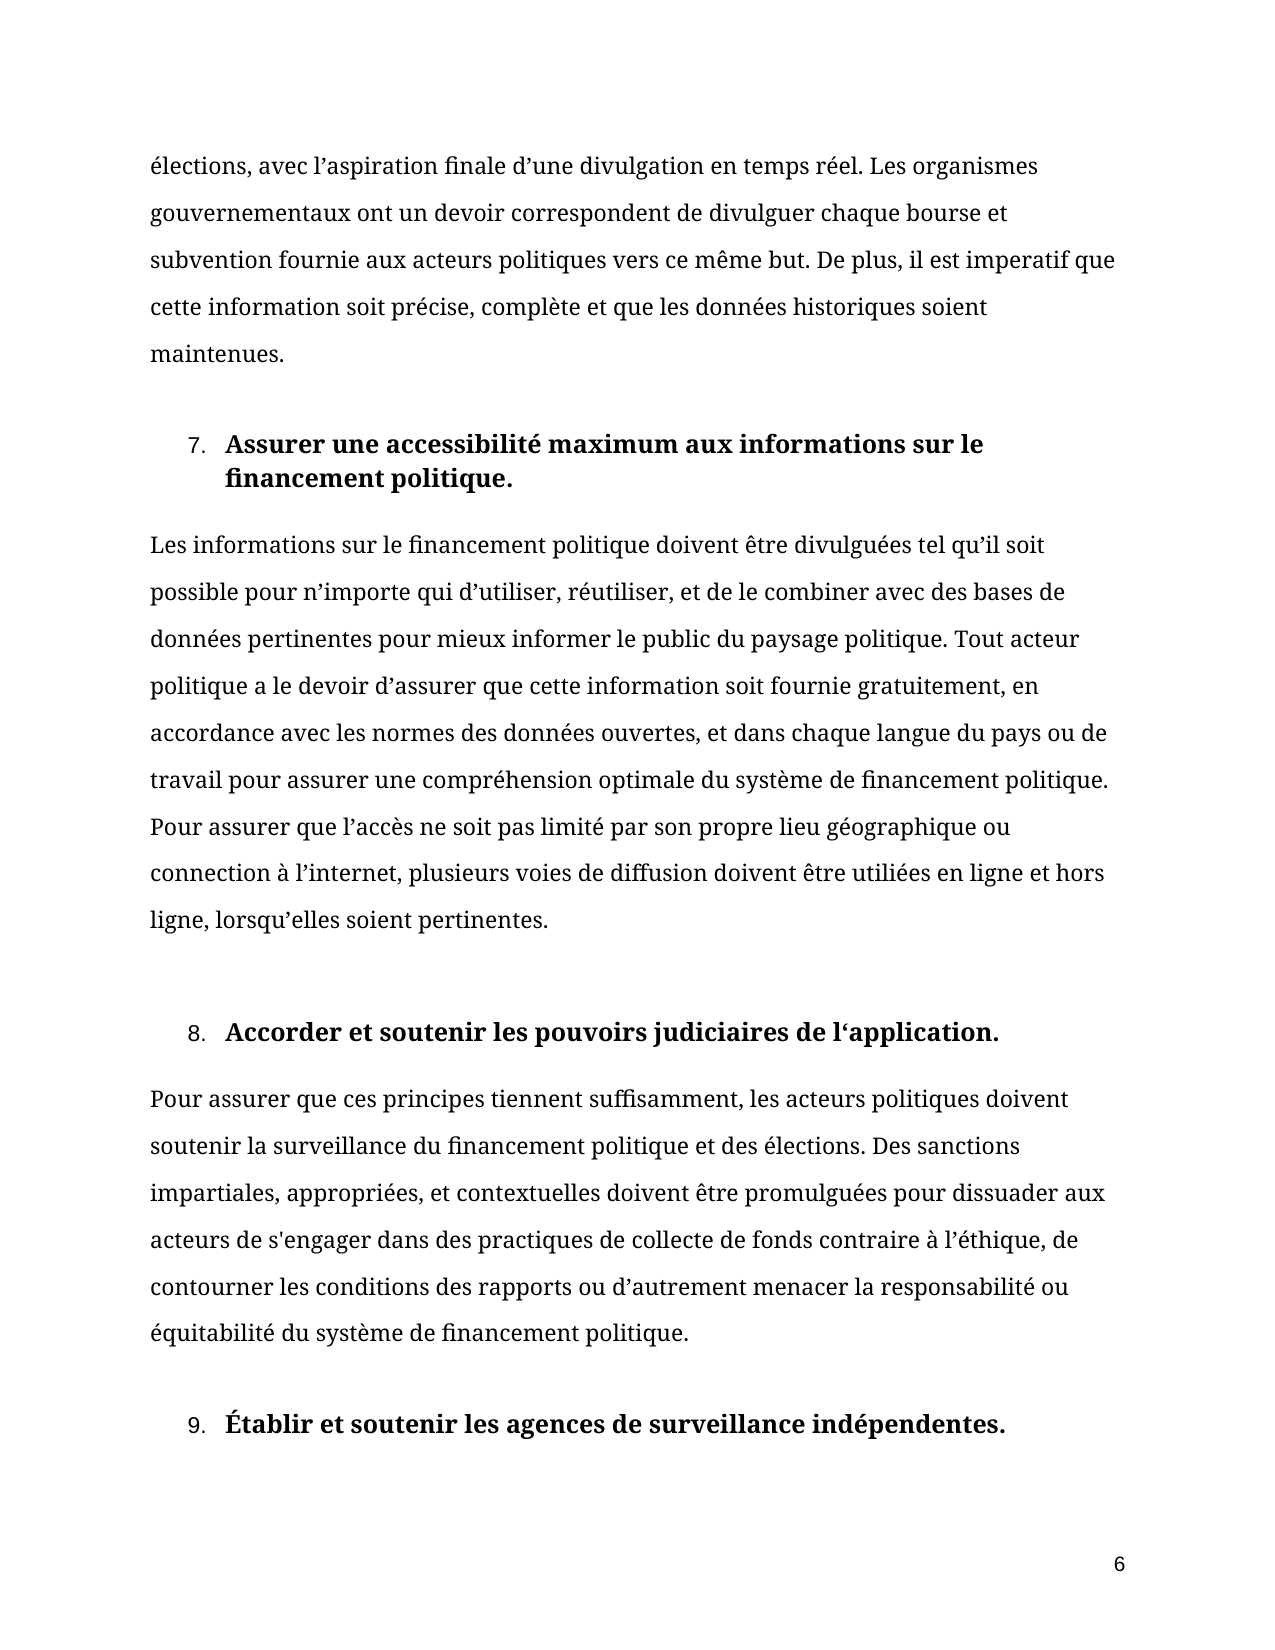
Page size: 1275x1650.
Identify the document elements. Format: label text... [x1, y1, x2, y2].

list Accorder et soutenir les pouvoirs judiciaires de l‘application. [187, 1015, 1125, 1049]
list Assurer une accessibilité maximum aux informations sur le financement politique. [187, 427, 1125, 495]
text Les informations sur le financement politique doivent être divulguées tel qu’il soit possible pour n’importe qui d’utiliser, réutiliser, et de le combiner avec des bases de données pertinentes pour mieux informer le public du paysage politique. Tout acteur politique a le devoir d’assurer que cette information soit fournie gratuitement, en accordance avec les normes des données ouvertes, et dans chaque langue du pays ou de travail pour assurer une compréhension optimale du système de financement politique. Pour assurer que l’accès ne soit pas limité par son propre lieu géographique ou connection à l’internet, plusieurs voies de diffusion doivent être utiliées en ligne et hors ligne, lorsqu’elles soient pertinentes. [150, 529, 1125, 935]
text élections, avec l’aspiration finale d’une divulgation en temps réel. Les organismes gouvernementaux ont un devoir correspondent de divulguer chaque bourse et subvention fournie aux acteurs politiques vers ce même but. De plus, il est imperatif que cette information soit précise, complète et que les données historiques soient maintenues. [150, 150, 1125, 369]
text Pour assurer que ces principes tiennent suffisamment, les acteurs politiques doivent soutenir la surveillance du financement politique et des élections. Des sanctions impartiales, appropriées, et contextuelles doivent être promulguées pour dissuader aux acteurs de s'engager dans des practiques de collecte de fonds contraire à l’éthique, de contourner les conditions des rapports ou d’autrement menacer la responsabilité ou équitabilité du système de financement politique. [150, 1083, 1125, 1349]
list Établir et soutenir les agences de surveillance indépendentes. [187, 1407, 1125, 1441]
